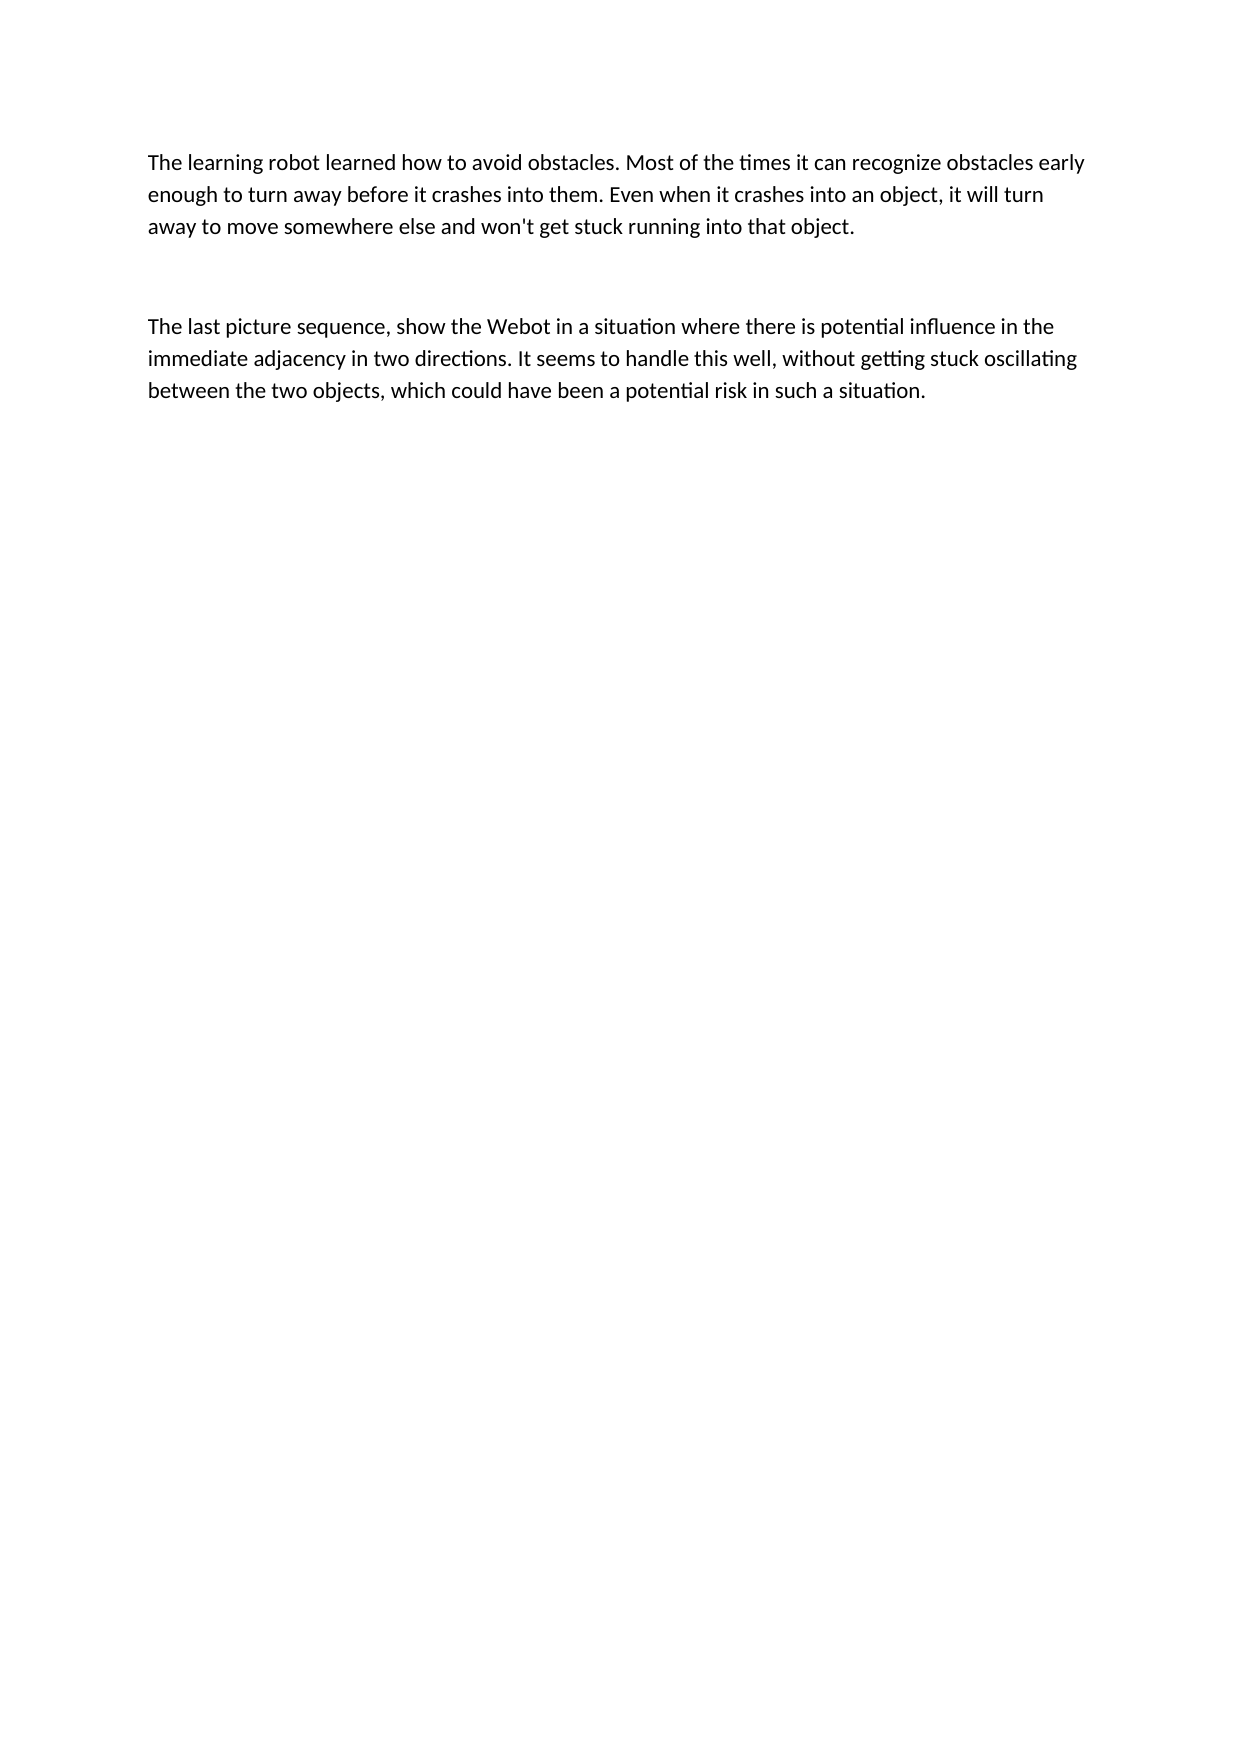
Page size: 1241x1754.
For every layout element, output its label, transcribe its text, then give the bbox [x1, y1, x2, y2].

text The learning robot learned how to avoid obstacles. Most of the times it can recognize obstacles early enough to turn away before it crashes into them. Even when it crashes into an object, it will turn away to move somewhere else and won't get stuck running into that object. [148, 148, 1093, 240]
text The last picture sequence, show the Webot in a situation where there is potential influence in the immediate adjacency in two directions. It seems to handle this well, without getting stuck oscillating between the two objects, which could have been a potential risk in such a situation. [148, 312, 1093, 404]
